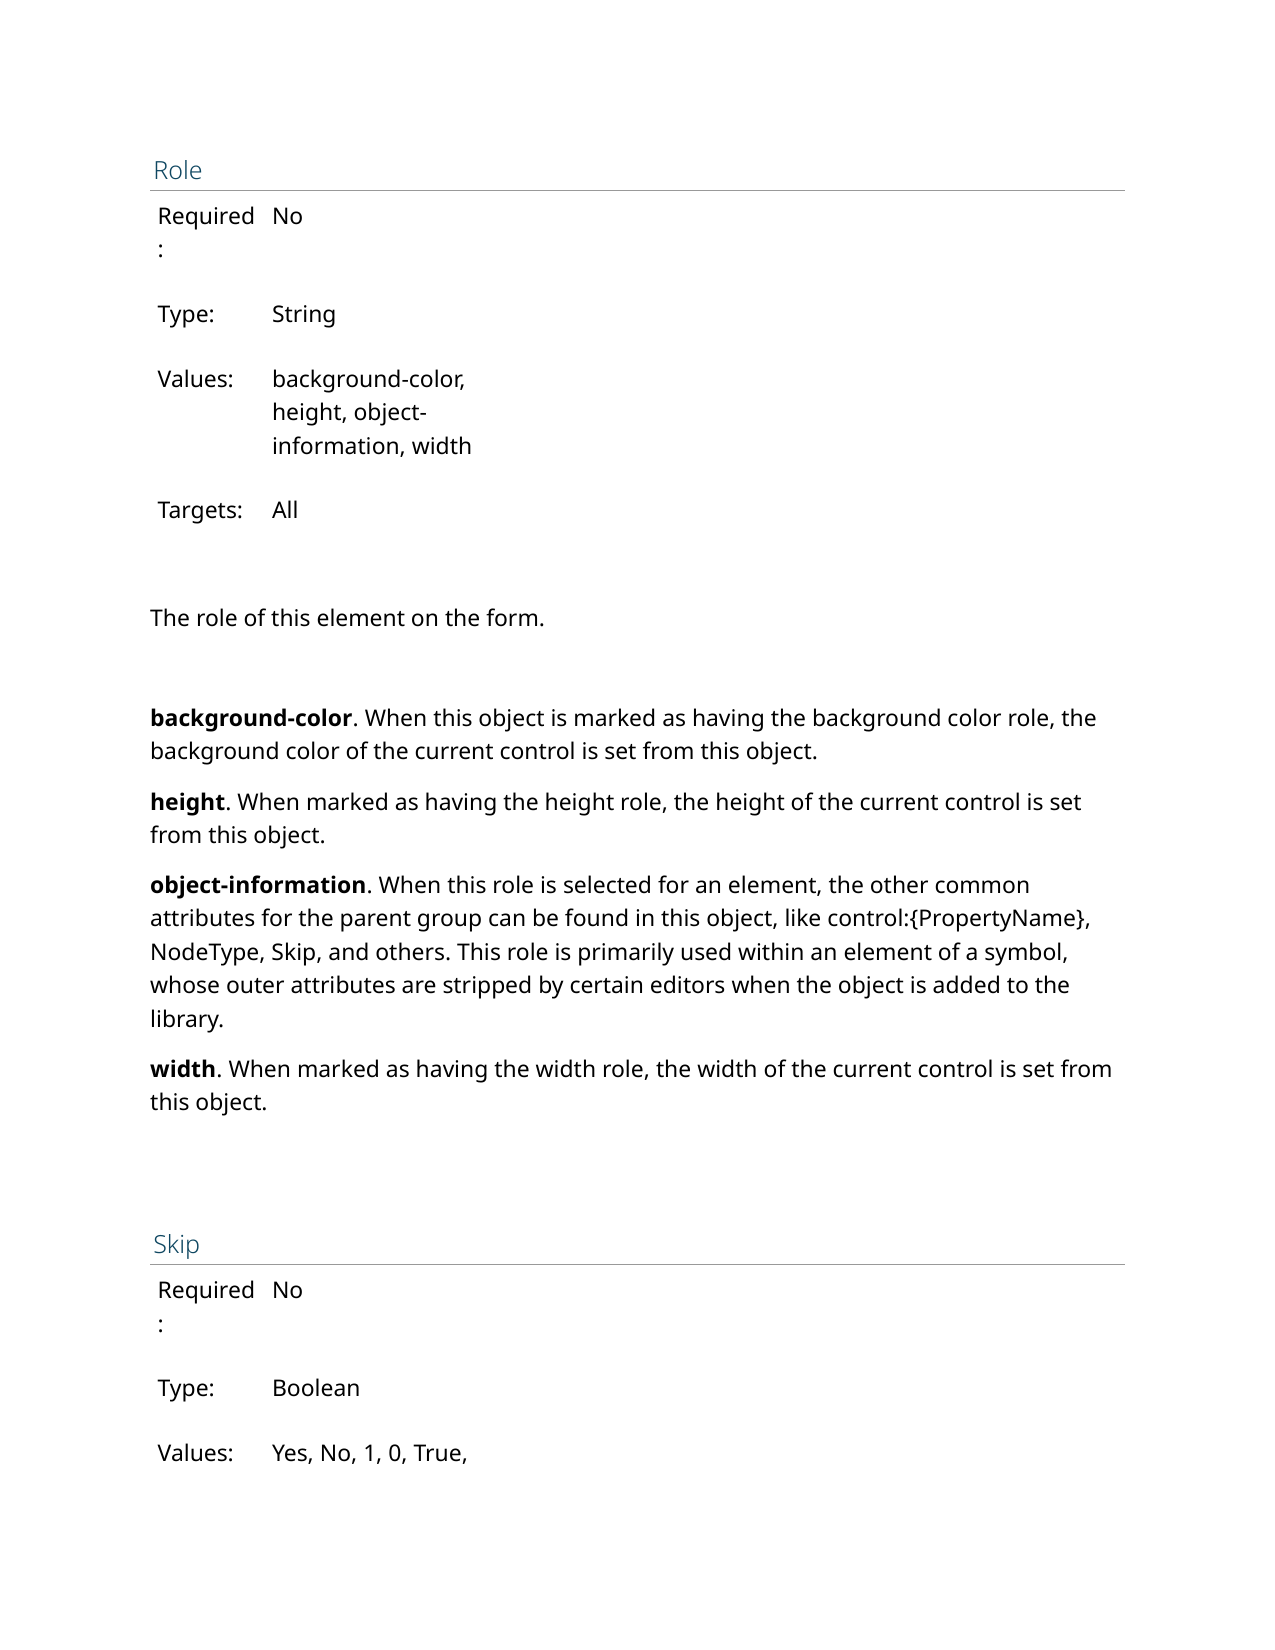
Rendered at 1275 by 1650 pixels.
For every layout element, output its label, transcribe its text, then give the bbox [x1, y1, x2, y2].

table_cell String [264, 291, 532, 355]
table_header Required: [150, 193, 264, 291]
table_cell All [264, 487, 532, 552]
text height. When marked as having the height role, the height of the current control is set from this object. [150, 785, 1125, 850]
table_cell Yes, No, 1, 0, True, [264, 1429, 532, 1494]
table_cell Boolean [264, 1365, 532, 1429]
subtitle Role [150, 150, 1125, 190]
subtitle Skip [150, 1224, 1125, 1264]
table_cell Targets: [150, 487, 264, 552]
text width. When marked as having the width role, the width of the current control is set from this object. [150, 1053, 1125, 1151]
text The role of this element on the form. [150, 602, 1125, 633]
table_header Required: [150, 1267, 264, 1365]
table_cell Type: [150, 291, 264, 355]
table_cell Values: [150, 1429, 264, 1494]
table_header No [264, 1267, 532, 1365]
table_cell Values: [150, 355, 264, 487]
text object-information. When this role is selected for an element, the other common attributes for the parent group can be found in this object, like control:{PropertyName}, NodeType, Skip, and others. This role is primarily used within an element of a symbol, whose outer attributes are stripped by certain editors when the object is added to the library. [150, 869, 1125, 1034]
table_header No [264, 193, 532, 291]
table_cell background-color, height, object-information, width [264, 355, 532, 487]
table_cell Type: [150, 1365, 264, 1429]
text background-color. When this object is marked as having the background color role, the background color of the current control is set from this object. [150, 702, 1125, 767]
